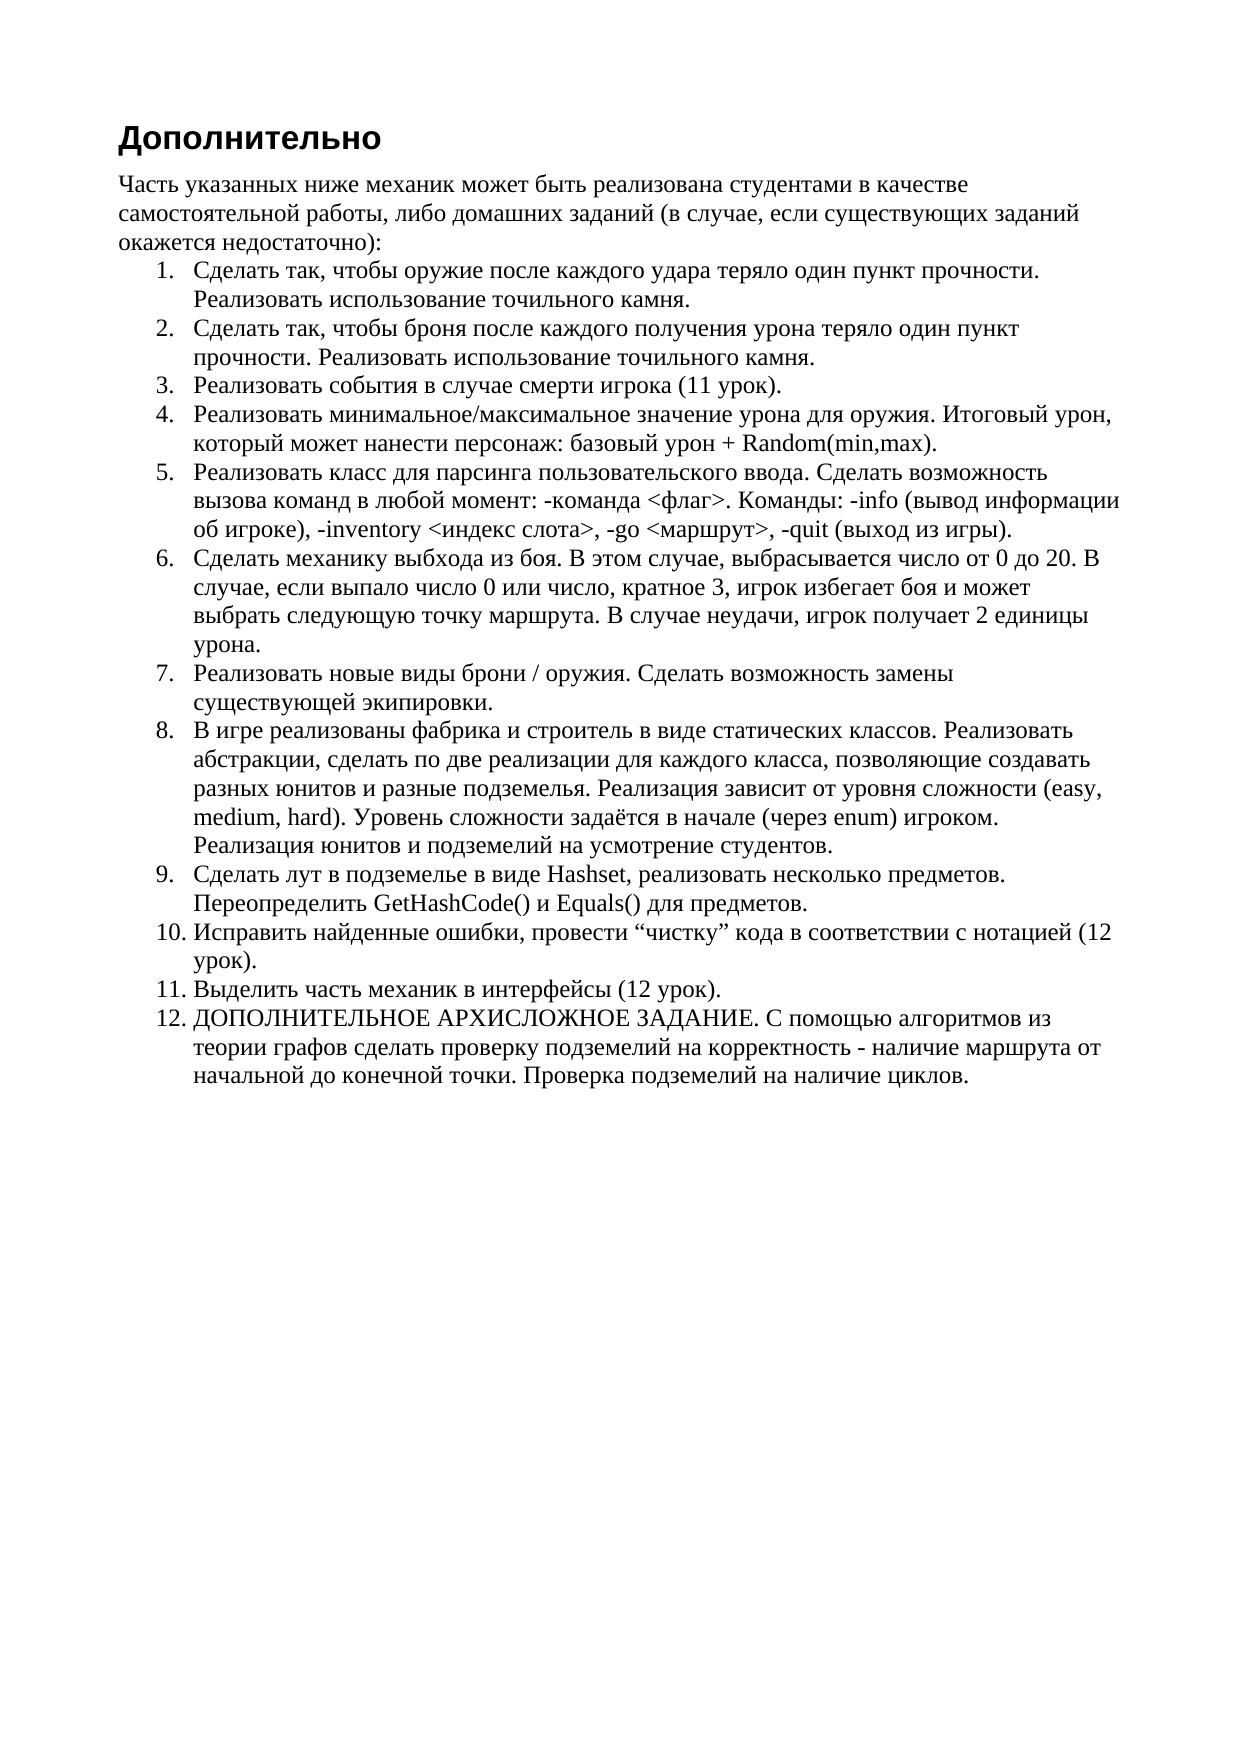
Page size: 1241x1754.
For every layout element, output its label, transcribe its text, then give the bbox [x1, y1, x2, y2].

list Реализовать новые виды брони / оружия. Сделать возможность замены существующей экипировки. [156, 658, 1122, 715]
list ДОПОЛНИТЕЛЬНОЕ АРХИСЛОЖНОЕ ЗАДАНИЕ. С помощью алгоритмов из теории графов сделать проверку подземелий на корректность - наличие маршрута от начальной до конечной точки. Проверка подземелий на наличие циклов. [156, 1003, 1122, 1089]
list Сделать лут в подземелье в виде Hashset, реализовать несколько предметов. Переопределить GetHashCode() и Equals() для предметов. [156, 859, 1122, 917]
list Сделать так, чтобы броня после каждого получения урона теряло один пункт прочности. Реализовать использование точильного камня. [156, 313, 1122, 370]
list Сделать так, чтобы оружие после каждого удара теряло один пункт прочности. Реализовать использование точильного камня. [156, 255, 1122, 313]
text Часть указанных ниже механик может быть реализована студентами в качестве самостоятельной работы, либо домашних заданий (в случае, если существующих заданий окажется недостаточно): [118, 169, 1122, 255]
list Реализовать события в случае смерти игрока (11 урок). [156, 370, 1122, 399]
list Выделить часть механик в интерфейсы (12 урок). [156, 974, 1122, 1003]
list Сделать механику выбхода из боя. В этом случае, выбрасывается число от 0 до 20. В случае, если выпало число 0 или число, кратное 3, игрок избегает боя и может выбрать следующую точку маршрута. В случае неудачи, игрок получает 2 единицы урона. [156, 543, 1122, 658]
subtitle Дополнительно [118, 118, 1122, 157]
list Исправить найденные ошибки, провести “чистку” кода в соответствии с нотацией (12 урок). [156, 917, 1122, 974]
list В игре реализованы фабрика и строитель в виде статических классов. Реализовать абстракции, сделать по две реализации для каждого класса, позволяющие создавать разных юнитов и разные подземелья. Реализация зависит от уровня сложности (easy, medium, hard). Уровень сложности задаётся в начале (через enum) игроком. Реализация юнитов и подземелий на усмотрение студентов. [156, 715, 1122, 859]
list Реализовать минимальное/максимальное значение урона для оружия. Итоговый урон, который может нанести персонаж: базовый урон + Random(min,max). [156, 399, 1122, 457]
list Реализовать класс для парсинга пользовательского ввода. Сделать возможность вызова команд в любой момент: -команда <флаг>. Команды: -info (вывод информации об игроке), -inventory <индекс слота>, -go <маршрут>, -quit (выход из игры). [156, 457, 1122, 543]
